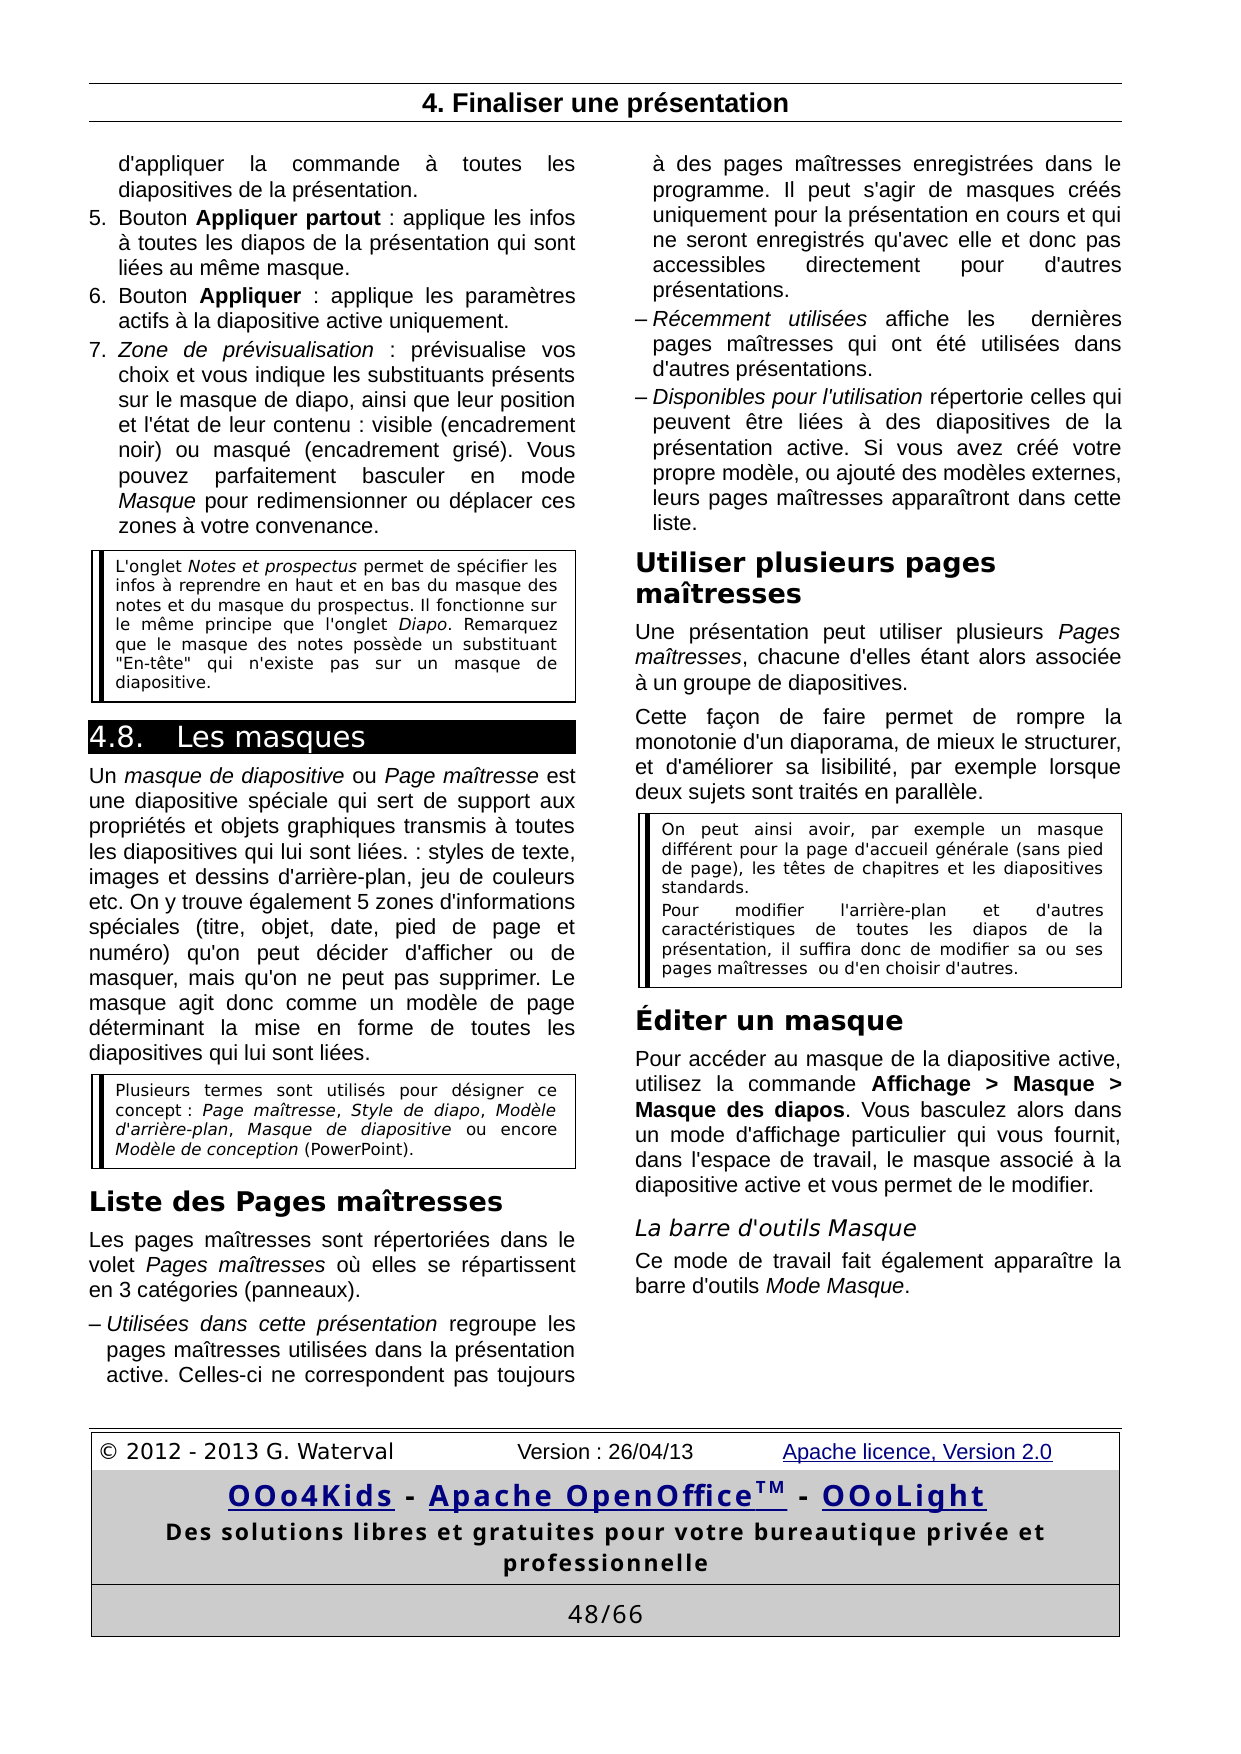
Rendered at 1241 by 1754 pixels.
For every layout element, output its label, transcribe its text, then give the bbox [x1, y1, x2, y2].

subtitle Éditer un masque [635, 1006, 1122, 1037]
subtitle La barre d'outils Masque [635, 1215, 1122, 1242]
list Bouton Appliquer partout : applique les infos à toutes les diapos de la présentation qui sont liées au même masque. [88, 205, 576, 280]
list d'appliquer la commande à toutes les diapositives de la présentation. [88, 151, 576, 202]
list Bouton Appliquer : applique les paramètres actifs à la diapositive active uniquement. [88, 283, 576, 334]
text Un masque de diapositive ou Page maîtresse est une diapositive spéciale qui sert de support aux propriétés et objets graphiques transmis à toutes les diapositives qui lui sont liées. : styles de texte, images et dessins d'arrière-plan, jeu de couleurs etc. On y trouve également 5 zones d'informations spéciales (titre, objet, date, pied de page et numéro) qu'on peut décider d'afficher ou de masquer, mais qu'on ne peut pas supprimer. Le masque agit donc comme un modèle de page déterminant la mise en forme de toutes les diapositives qui lui sont liées. [88, 763, 576, 1066]
list Disponibles pour l'utilisation répertorie celles qui peuvent être liées à des diapositives de la présentation active. Si vous avez créé votre propre modèle, ou ajouté des modèles externes, leurs pages maîtresses apparaîtront dans cette liste. [635, 384, 1122, 535]
subtitle Liste des Pages maîtresses [88, 1186, 576, 1218]
table_header L'onglet Notes et prospectus permet de spécifier les infos à reprendre en haut et en bas du masque des notes et du masque du prospectus. Il fonctionne sur le même principe que l'onglet Diapo. Remarquez que le masque des notes possède un substituant "En-tête" qui n'existe pas sur un masque de diapositive. [104, 551, 575, 701]
text Ce mode de travail fait également apparaître la barre d'outils Mode Masque. [635, 1248, 1122, 1298]
text Une présentation peut utiliser plusieurs Pages maîtresses, chacune d'elles étant alors associée à un groupe de diapositives. [635, 619, 1122, 695]
table_header On peut ainsi avoir, par exemple un masque différent pour la page d'accueil générale (sans pied de page), les têtes de chapitres et les diapositives standards. Pour modifier l'arrière-plan et d'autres caractéristiques de toutes les diapos de la présentation, il suffira donc de modifier sa ou ses pages maîtresses ou d'en choisir d'autres. [650, 814, 1121, 987]
list Utilisées dans cette présentation regroupe les pages maîtresses utilisées dans la présentation active. Celles-ci ne correspondent pas toujours [88, 1311, 576, 1387]
list Récemment utilisées affiche les dernières pages maîtresses qui ont été utilisées dans d'autres présentations. [635, 306, 1122, 381]
subtitle Utiliser plusieurs pages maîtresses [635, 547, 1122, 610]
text Pour accéder au masque de la diapositive active, utilisez la commande Affichage > Masque > Masque des diapos. Vous basculez alors dans un mode d'affichage particulier qui vous fournit, dans l'espace de travail, le masque associé à la diapositive active et vous permet de le modifier. [635, 1046, 1122, 1197]
subtitle Les masques [88, 720, 576, 754]
list à des pages maîtresses enregistrées dans le programme. Il peut s'agir de masques créés uniquement pour la présentation en cours et qui ne seront enregistrés qu'avec elle et donc pas accessibles directement pour d'autres présentations. [635, 151, 1122, 303]
text Les pages maîtresses sont répertoriées dans le volet Pages maîtresses où elles se répartissent en 3 catégories (panneaux). [88, 1227, 576, 1302]
list Zone de prévisualisation : prévisualise vos choix et vous indique les substituants présents sur le masque de diapo, ainsi que leur position et l'état de leur contenu : visible (encadrement noir) ou masqué (encadrement grisé). Vous pouvez parfaitement basculer en mode Masque pour redimensionner ou déplacer ces zones à votre convenance. [88, 337, 576, 538]
table_header Plusieurs termes sont utilisés pour désigner ce concept : Page maîtresse, Style de diapo, Modèle d'arrière-plan, Masque de diapositive ou encore Modèle de conception (PowerPoint). [104, 1075, 575, 1168]
text Cette façon de faire permet de rompre la monotonie d'un diaporama, de mieux le structurer, et d'améliorer sa lisibilité, par exemple lorsque deux sujets sont traités en parallèle. [635, 703, 1122, 804]
